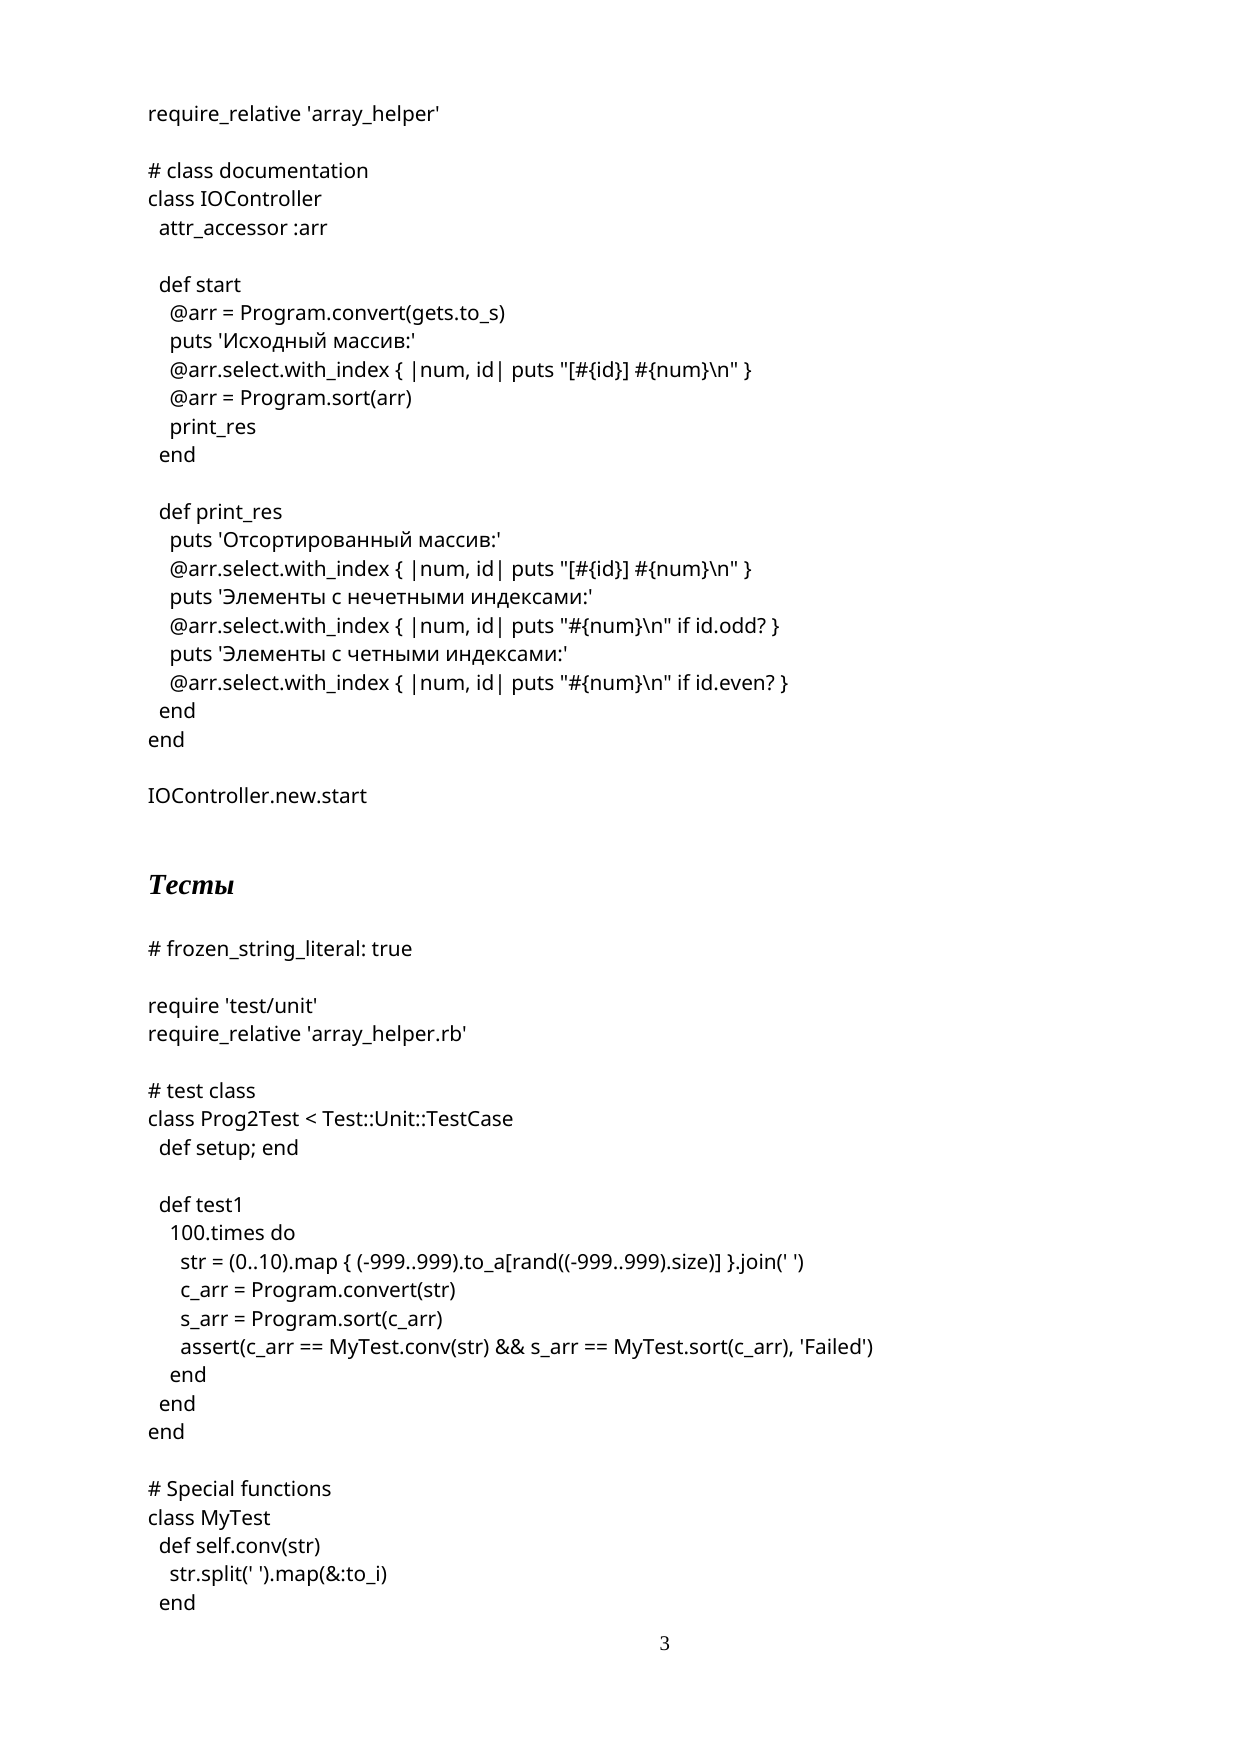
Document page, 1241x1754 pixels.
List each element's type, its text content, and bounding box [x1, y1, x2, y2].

text def self.conv(str) [148, 1531, 1181, 1559]
text # test class [148, 1076, 1181, 1104]
text require_relative 'array_helper.rb' [148, 1019, 1181, 1048]
text require 'test/unit' [148, 991, 1181, 1019]
text def test1 [148, 1190, 1181, 1218]
text def setup; end [148, 1133, 1181, 1161]
text end [148, 725, 1181, 753]
text Тесты [148, 867, 1181, 900]
text @arr.select.with_index { |num, id| puts "#{num}\n" if id.odd? } [148, 611, 1181, 639]
text puts 'Исходный массив:' [148, 327, 1181, 355]
text IOController.new.start [148, 782, 1181, 810]
text # class documentation [148, 156, 1181, 184]
text def start [148, 270, 1181, 298]
text end [148, 1361, 1181, 1389]
text str = (0..10).map { (-999..999).to_a[rand((-999..999).size)] }.join(' ') [148, 1247, 1181, 1275]
text @arr.select.with_index { |num, id| puts "#{num}\n" if id.even? } [148, 668, 1181, 696]
text puts 'Элементы с нечетными индексами:' [148, 582, 1181, 611]
text class Prog2Test < Test::Unit::TestCase [148, 1104, 1181, 1133]
text @arr = Program.sort(arr) [148, 383, 1181, 412]
text 100.times do [148, 1218, 1181, 1247]
text class IOController [148, 184, 1181, 213]
text print_res [148, 412, 1181, 440]
text end [148, 1588, 1181, 1616]
text assert(c_arr == MyTest.conv(str) && s_arr == MyTest.sort(c_arr), 'Failed') [148, 1332, 1181, 1361]
text require_relative 'array_helper' [148, 99, 1181, 127]
text # frozen_string_literal: true [148, 934, 1181, 962]
text puts 'Отсортированный массив:' [148, 526, 1181, 554]
text c_arr = Program.convert(str) [148, 1275, 1181, 1304]
text end [148, 696, 1181, 725]
text s_arr = Program.sort(c_arr) [148, 1304, 1181, 1332]
text @arr.select.with_index { |num, id| puts "[#{id}] #{num}\n" } [148, 554, 1181, 582]
text def print_res [148, 497, 1181, 526]
text str.split(' ').map(&:to_i) [148, 1559, 1181, 1588]
text puts 'Элементы с четными индексами:' [148, 639, 1181, 668]
text class MyTest [148, 1503, 1181, 1531]
text # Special functions [148, 1474, 1181, 1503]
text end [148, 1417, 1181, 1446]
text @arr = Program.convert(gets.to_s) [148, 298, 1181, 327]
text end [148, 440, 1181, 469]
text end [148, 1389, 1181, 1417]
text @arr.select.with_index { |num, id| puts "[#{id}] #{num}\n" } [148, 355, 1181, 383]
text attr_accessor :arr [148, 213, 1181, 241]
